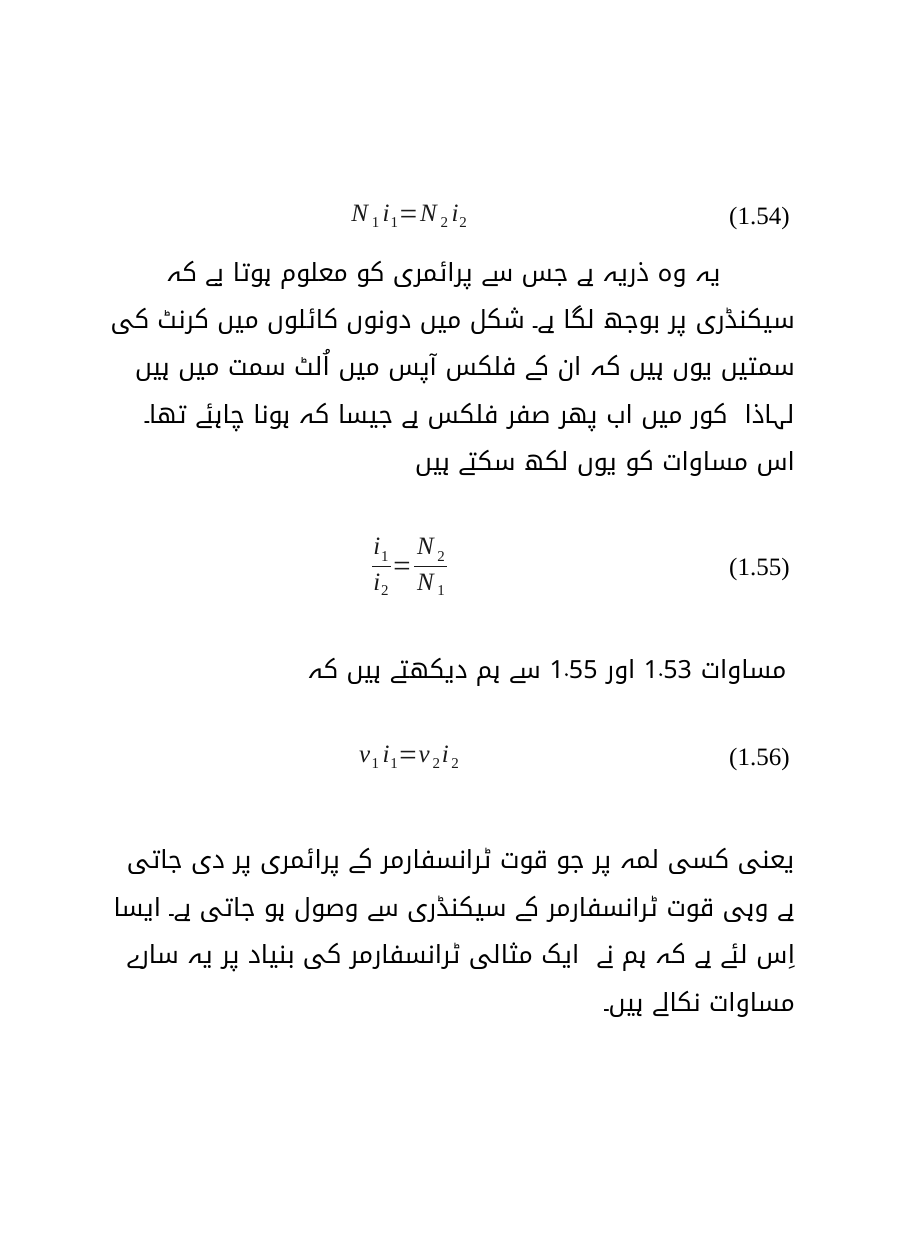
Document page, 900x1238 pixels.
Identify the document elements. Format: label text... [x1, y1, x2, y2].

table_header (1.55) [718, 527, 795, 617]
text یہ وہ ذریہ ہے جس سے پرائمری کو معلوم ہوتا یے کہ سیکنڈری پر بوجھ لگا ہے۔ شکل میں دونوں کائلوں میں کرنٹ کی سمتیں یوں ہیں کہ ان کے فلکس آپس میں اُلٹ سمت میں ہیں لہاذا کور میں اب پھر صفر فلکس ہے جیسا کہ ہونا چاہئے تھا۔ اس مساوات کو یوں لکھ سکتے ہیں [105, 249, 795, 486]
table_header (1.54) [718, 194, 795, 249]
text مساوات 1.53 اور 1.55 سے ہم دیکھتے ہیں کہ [105, 646, 795, 694]
table_header [105, 735, 718, 790]
table_header [105, 527, 718, 617]
table_header (1.56) [718, 735, 795, 790]
table_header [105, 194, 718, 249]
text یعنی کسی لمہ پر جو قوت ٹرانسفارمر کے پرائمری پر دی جاتی ہے وہی قوت ٹرانسفارمر کے سیکنڈری سے وصول ہو جاتی ہے۔ ایسا اِس لئے ہے کہ ہم نے ایک مثالی ٹرانسفارمر کی بنیاد پر یہ سارے مساوات نکالے ہیں۔ [105, 837, 795, 1026]
